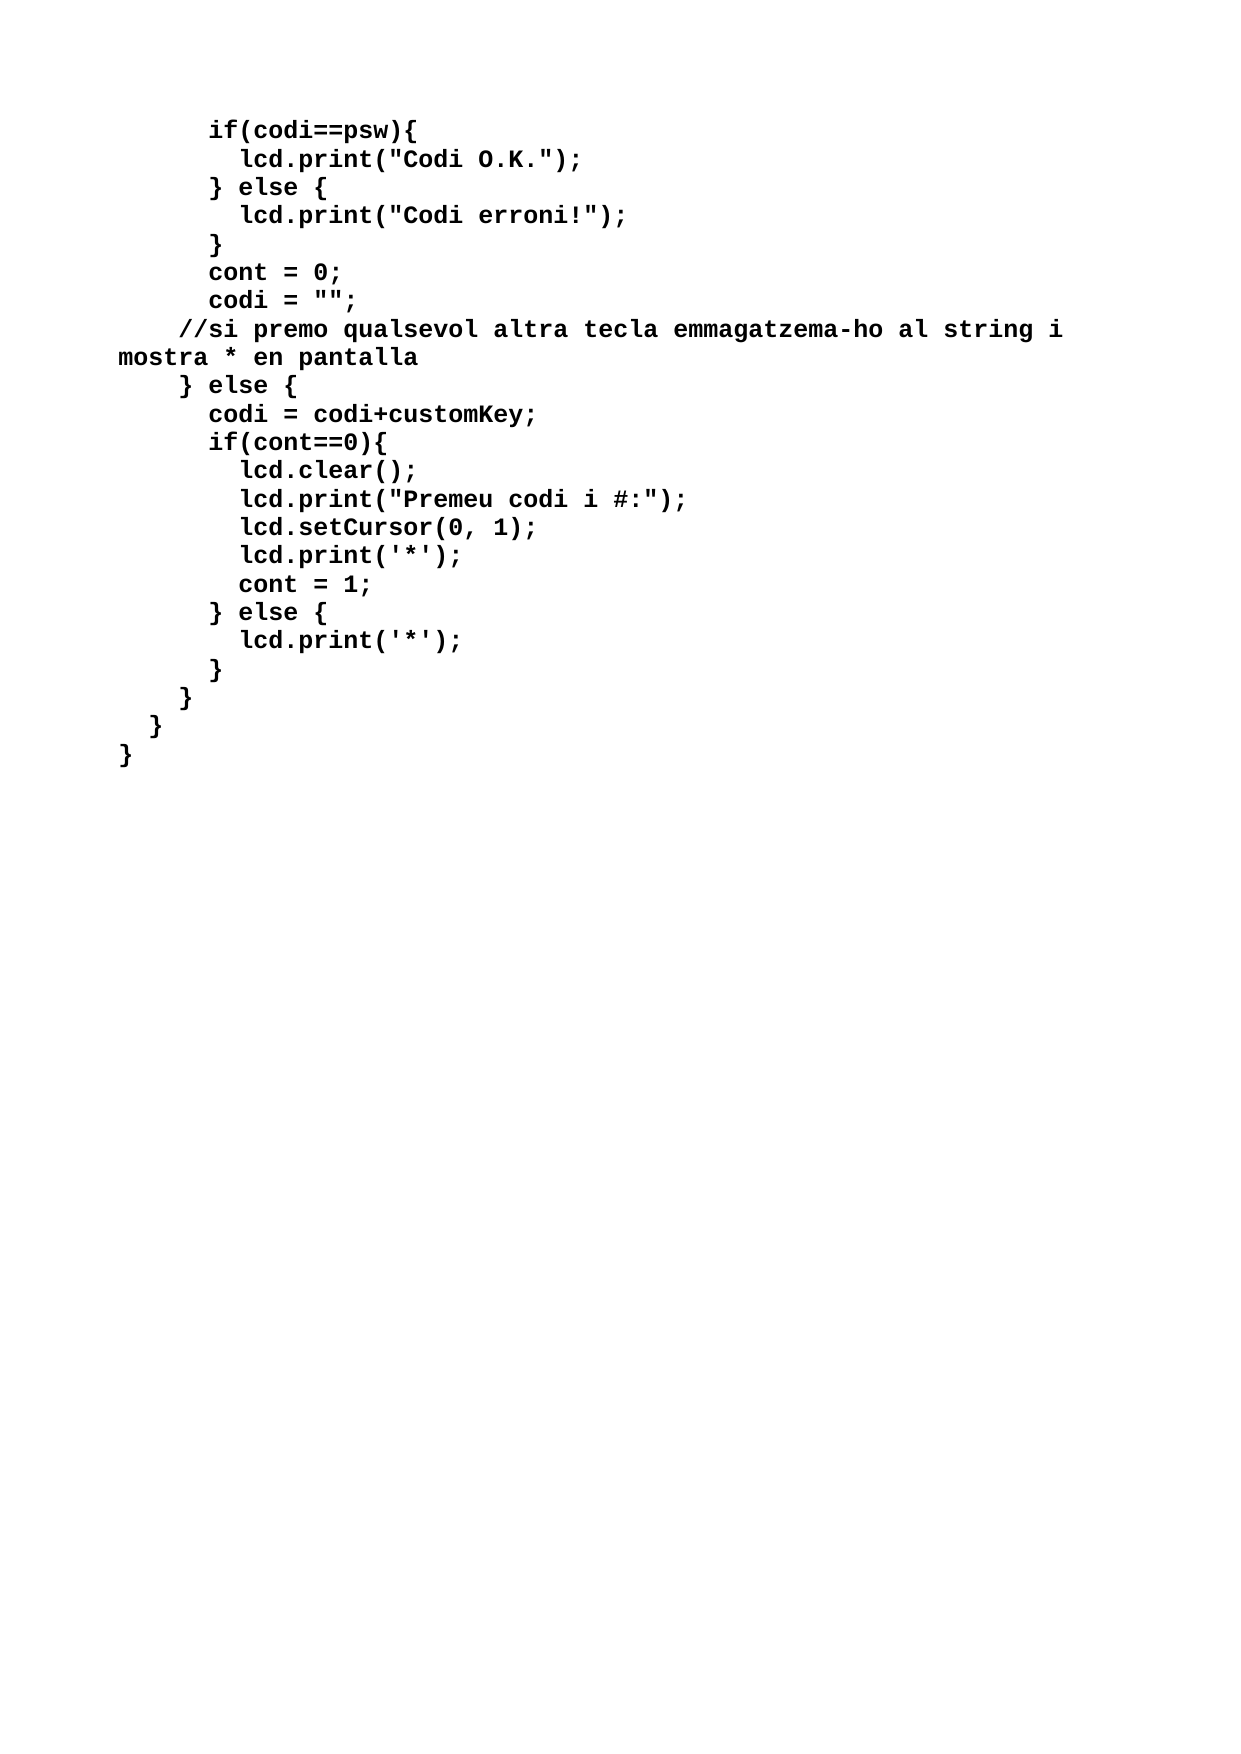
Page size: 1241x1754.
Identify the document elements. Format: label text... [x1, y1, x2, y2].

text } [118, 685, 1122, 713]
text } [118, 656, 1122, 685]
text } [118, 231, 1122, 260]
text lcd.setCursor(0, 1); [118, 515, 1122, 543]
text } [118, 713, 1122, 741]
text codi = ""; [118, 288, 1122, 316]
text lcd.print("Codi erroni!"); [118, 203, 1122, 231]
text //si premo qualsevol altra tecla emmagatzema-ho al string i mostra * en pantalla [118, 316, 1122, 373]
text cont = 0; [118, 260, 1122, 288]
text } else { [118, 373, 1122, 401]
text lcd.print("Codi O.K."); [118, 146, 1122, 175]
text if(cont==0){ [118, 430, 1122, 458]
text codi = codi+customKey; [118, 401, 1122, 430]
text if(codi==psw){ [118, 118, 1122, 146]
text lcd.print('*'); [118, 543, 1122, 571]
text } else { [118, 175, 1122, 203]
text lcd.print('*'); [118, 628, 1122, 656]
text lcd.print("Premeu codi i #:"); [118, 486, 1122, 515]
text } [118, 741, 1122, 770]
text cont = 1; [118, 571, 1122, 600]
text } else { [118, 600, 1122, 628]
text lcd.clear(); [118, 458, 1122, 486]
